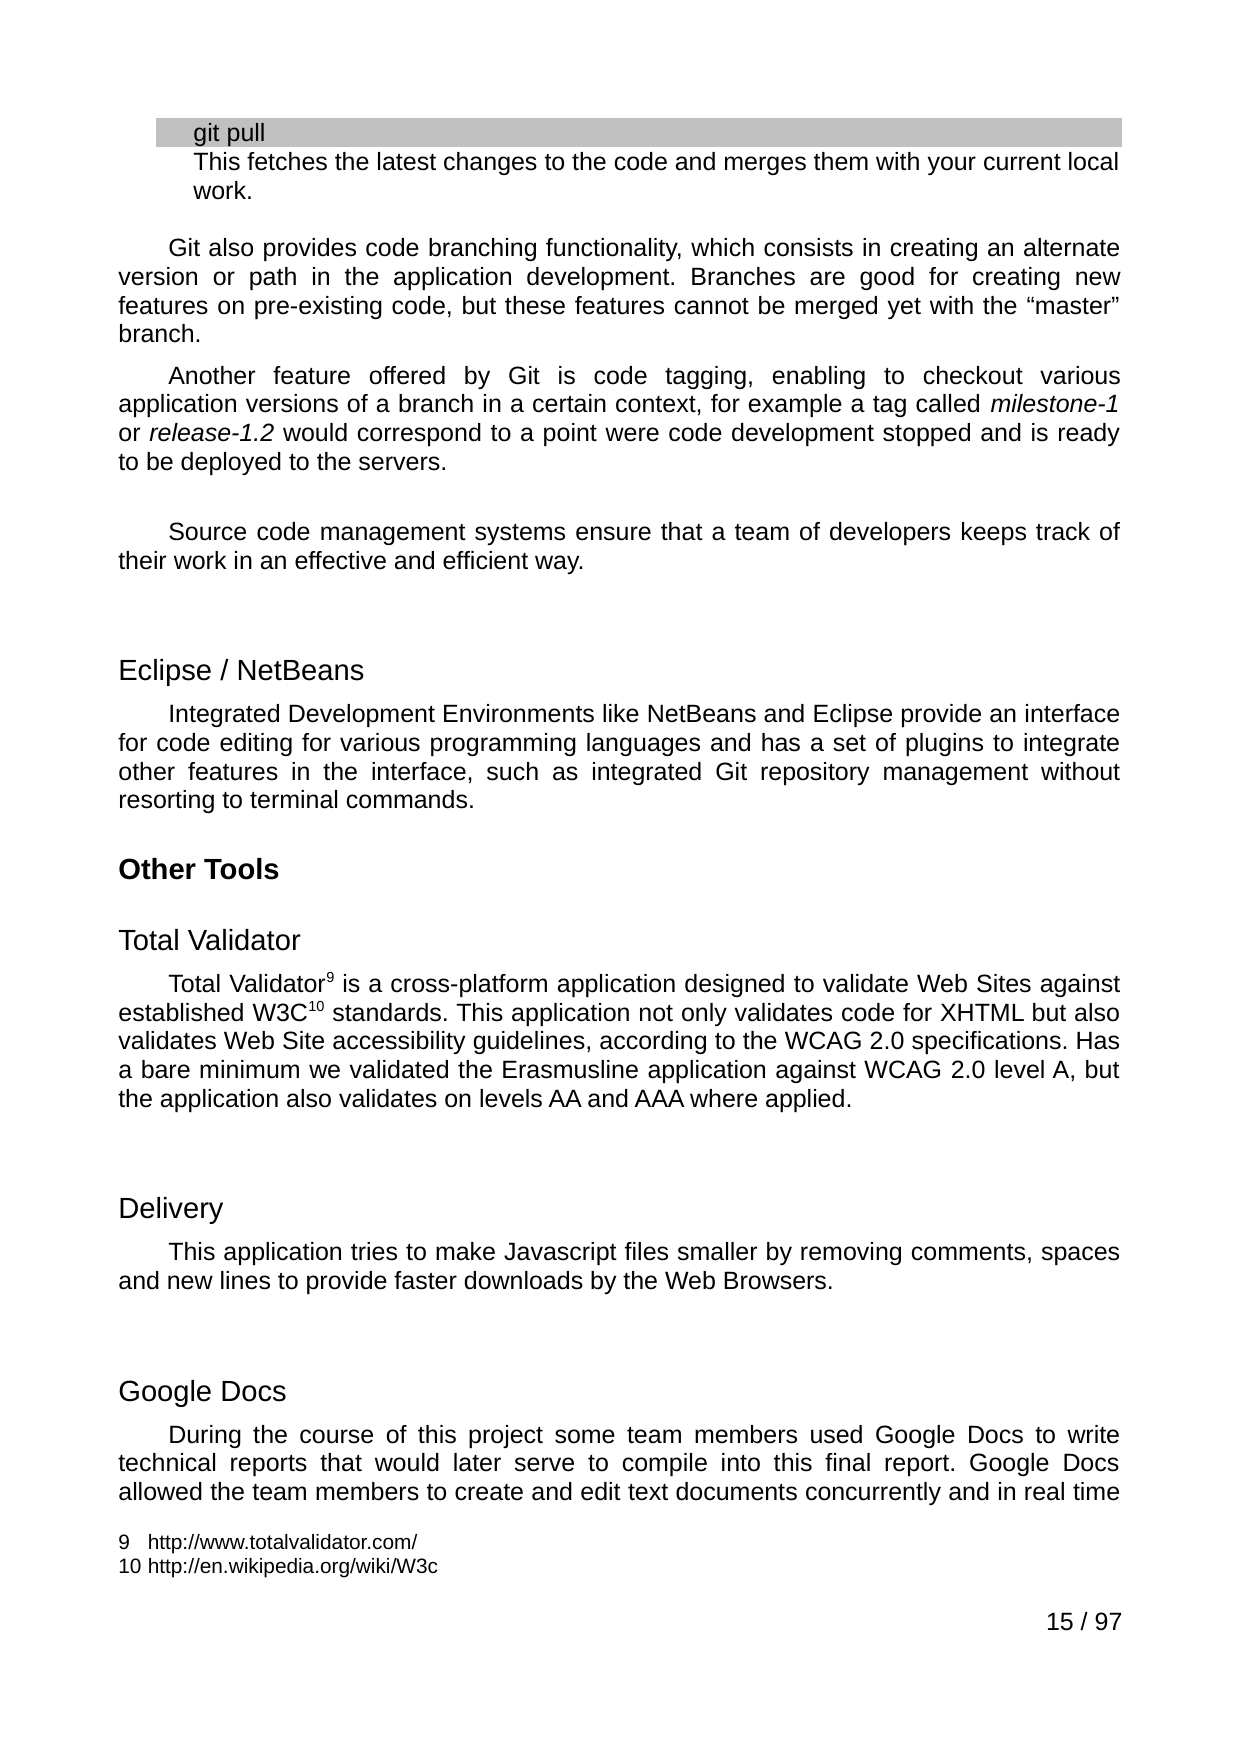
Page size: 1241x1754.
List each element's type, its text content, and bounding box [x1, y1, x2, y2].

list git pull [156, 118, 1122, 147]
text During the course of this project some team members used Google Docs to write technical reports that would later serve to compile into this final report. Google Docs allowed the team members to create and edit text documents concurrently and in real time [118, 1419, 1122, 1506]
text http://www.totalvalidator.com/ [118, 1530, 1122, 1554]
subtitle Other Tools [118, 852, 1122, 885]
list This fetches the latest changes to the code and merges them with your current local work. [156, 147, 1122, 204]
subtitle Delivery [118, 1191, 1122, 1225]
text Git also provides code branching functionality, which consists in creating an alternate version or path in the application development. Branches are good for creating new features on pre-existing code, but these features cannot be merged yet with the “master” branch. [118, 233, 1122, 348]
text Integrated Development Environments like NetBeans and Eclipse provide an interface for code editing for various programming languages and has a set of plugins to integrate other features in the interface, such as integrated Git repository management without resorting to terminal commands. [118, 699, 1122, 814]
text Total Validator is a cross-platform application designed to validate Web Sites against established W3C standards. This application not only validates code for XHTML but also validates Web Site accessibility guidelines, according to the WCAG 2.0 specifications. Has a bare minimum we validated the Erasmusline application against WCAG 2.0 level A, but the application also validates on levels AA and AAA where applied. [118, 969, 1122, 1112]
text http://en.wikipedia.org/wiki/W3c [118, 1554, 1122, 1578]
text Another feature offered by Git is code tagging, enabling to checkout various application versions of a branch in a certain context, for example a tag called milestone-1 or release-1.2 would correspond to a point were code development stopped and is ready to be deployed to the servers. [118, 361, 1122, 476]
text This application tries to make Javascript files smaller by removing comments, spaces and new lines to provide faster downloads by the Web Browsers. [118, 1237, 1122, 1295]
text Source code management systems ensure that a team of developers keeps track of their work in an effective and efficient way. [118, 517, 1122, 574]
subtitle Google Docs [118, 1373, 1122, 1407]
subtitle Eclipse / NetBeans [118, 653, 1122, 687]
subtitle Total Validator [118, 923, 1122, 956]
